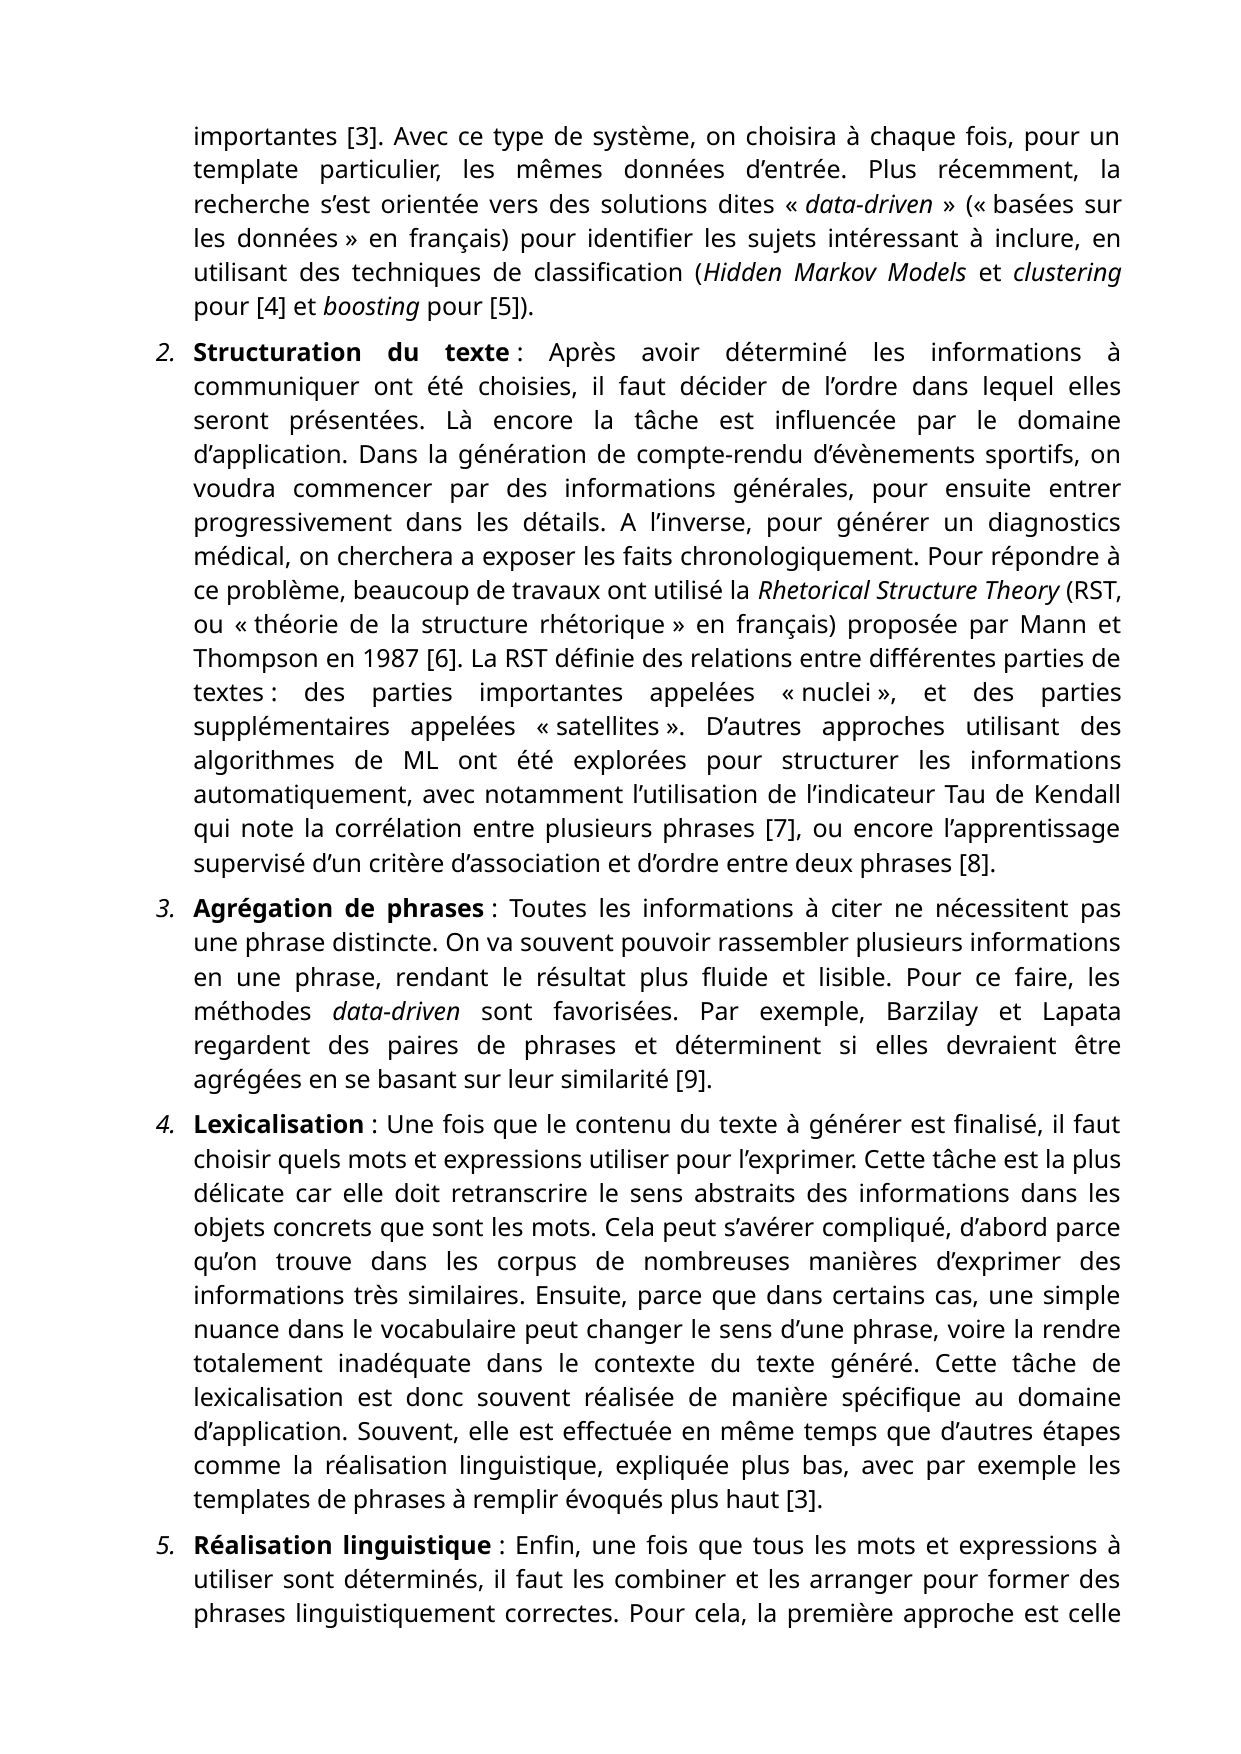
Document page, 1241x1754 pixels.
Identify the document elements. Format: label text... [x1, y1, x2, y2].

list Agrégation de phrases : Toutes les informations à citer ne nécessitent pas une phrase distincte. On va souvent pouvoir rassembler plusieurs informations en une phrase, rendant le résultat plus fluide et lisible. Pour ce faire, les méthodes data-driven sont favorisées. Par exemple, Barzilay et Lapata regardent des paires de phrases et déterminent si elles devraient être agrégées en se basant sur leur similarité [9]. [156, 891, 1122, 1095]
list Lexicalisation : Une fois que le contenu du texte à générer est finalisé, il faut choisir quels mots et expressions utiliser pour l’exprimer. Cette tâche est la plus délicate car elle doit retranscrire le sens abstraits des informations dans les objets concrets que sont les mots. Cela peut s’avérer compliqué, d’abord parce qu’on trouve dans les corpus de nombreuses manières d’exprimer des informations très similaires. Ensuite, parce que dans certains cas, une simple nuance dans le vocabulaire peut changer le sens d’une phrase, voire la rendre totalement inadéquate dans le contexte du texte généré. Cette tâche de lexicalisation est donc souvent réalisée de manière spécifique au domaine d’application. Souvent, elle est effectuée en même temps que d’autres étapes comme la réalisation linguistique, expliquée plus bas, avec par exemple les templates de phrases à remplir évoqués plus haut [3]. [156, 1107, 1122, 1516]
list Structuration du texte : Après avoir déterminé les informations à communiquer ont été choisies, il faut décider de l’ordre dans lequel elles seront présentées. Là encore la tâche est influencée par le domaine d’application. Dans la génération de compte-rendu d’évènements sportifs, on voudra commencer par des informations générales, pour ensuite entrer progressivement dans les détails. A l’inverse, pour générer un diagnostics médical, on cherchera a exposer les faits chronologiquement. Pour répondre à ce problème, beaucoup de travaux ont utilisé la Rhetorical Structure Theory (RST, ou « théorie de la structure rhétorique » en français) proposée par Mann et Thompson en 1987 [6]. La RST définie des relations entre différentes parties de textes : des parties importantes appelées « nuclei », et des parties supplémentaires appelées « satellites ». D’autres approches utilisant des algorithmes de ML ont été explorées pour structurer les informations automatiquement, avec notamment l’utilisation de l’indicateur Tau de Kendall qui note la corrélation entre plusieurs phrases [7], ou encore l’apprentissage supervisé d’un critère d’association et d’ordre entre deux phrases [8]. [156, 334, 1122, 879]
list Réalisation linguistique : Enfin, une fois que tous les mots et expressions à utiliser sont déterminés, il faut les combiner et les arranger pour former des phrases linguistiquement correctes. Pour cela, la première approche est celle [156, 1528, 1122, 1630]
list importantes [3]. Avec ce type de système, on choisira à chaque fois, pour un template particulier, les mêmes données d’entrée. Plus récemment, la recherche s’est orientée vers des solutions dites « data-driven » (« basées sur les données » en français) pour identifier les sujets intéressant à inclure, en utilisant des techniques de classification (Hidden Markov Models et clustering pour [4] et boosting pour [5]). [156, 118, 1122, 322]
